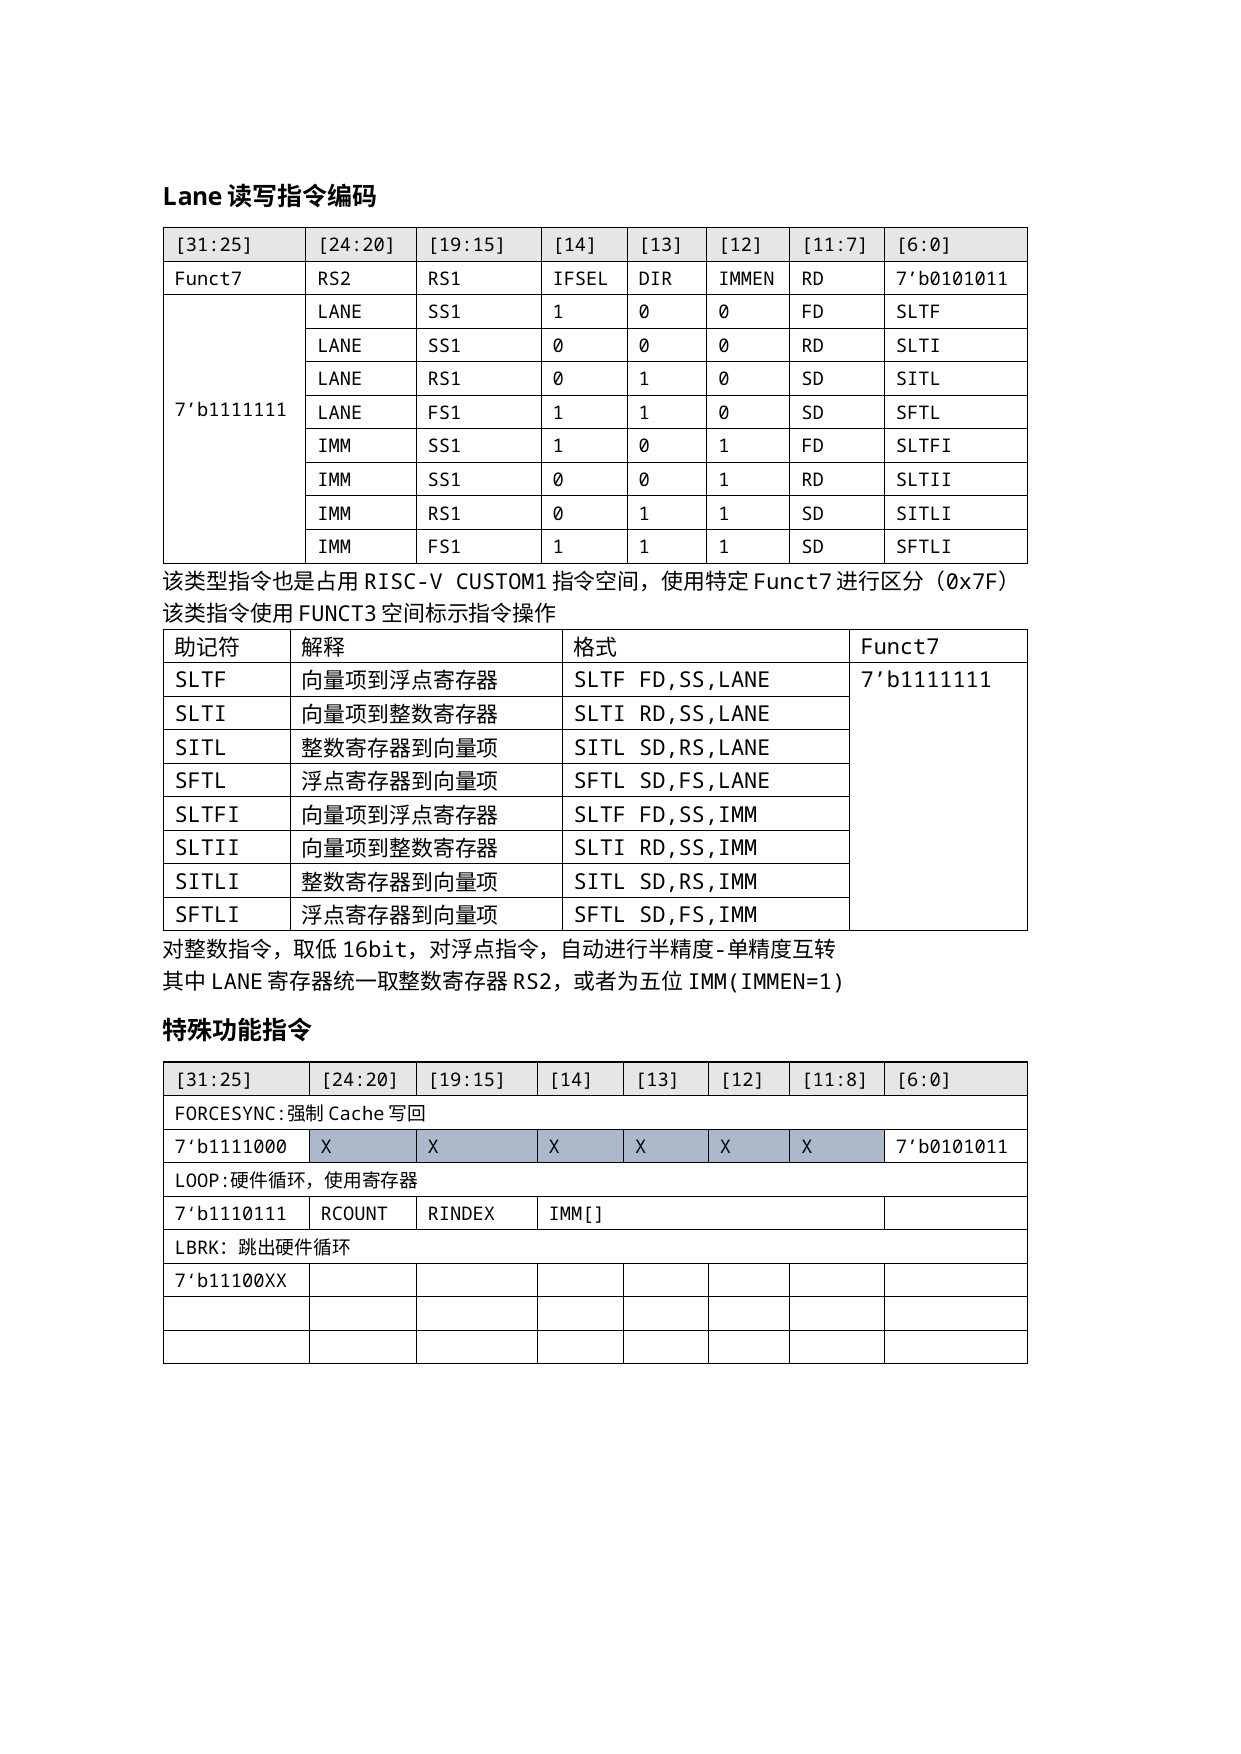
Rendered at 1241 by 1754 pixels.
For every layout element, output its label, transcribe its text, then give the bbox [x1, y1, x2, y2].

table_cell RS2 [306, 262, 416, 294]
table_cell FD [790, 429, 884, 462]
table_cell [790, 1331, 884, 1363]
table_cell SLTFI [885, 429, 1027, 462]
table_cell SFTL SD,FS,IMM [563, 898, 849, 930]
table_cell IMM [306, 496, 416, 529]
table_cell [624, 1297, 708, 1330]
table_cell X [538, 1130, 623, 1162]
table_cell IMM [306, 463, 416, 495]
table_cell 0 [542, 329, 627, 361]
table_cell SLTF FD,SS,IMM [563, 797, 849, 830]
table_cell [310, 1331, 416, 1363]
table_cell 1 [628, 362, 706, 395]
table_cell SD [790, 396, 884, 428]
table_cell [538, 1264, 623, 1296]
table_cell RS1 [417, 262, 541, 294]
table_cell 向量项到浮点寄存器 [291, 663, 562, 696]
text 对整数指令，取低16bit，对浮点指令，自动进行半精度-单精度互转 [162, 931, 1085, 964]
table_header [24:20] [306, 228, 416, 261]
table_cell RS1 [417, 496, 541, 529]
table_cell IFSEL [542, 262, 627, 294]
table_cell LOOP:硬件循环，使用寄存器 [164, 1163, 1027, 1196]
table_cell [709, 1264, 789, 1296]
table_cell SFTLI [164, 898, 290, 930]
table_cell SITLI [164, 864, 290, 897]
table_cell SLTI RD,SS,IMM [563, 831, 849, 863]
table_cell 0 [628, 429, 706, 462]
table_cell 1 [542, 429, 627, 462]
table_header [12] [707, 228, 789, 261]
table_cell SITL SD,RS,LANE [563, 730, 849, 763]
table_cell SLTF [885, 295, 1027, 328]
table_cell [885, 1197, 1027, 1229]
table_cell SFTLI [885, 530, 1027, 562]
table_cell 整数寄存器到向量项 [291, 864, 562, 897]
table_cell 0 [628, 463, 706, 495]
table_cell FORCESYNC:强制Cache写回 [164, 1096, 1027, 1128]
table_cell 0 [707, 329, 789, 361]
table_cell X [417, 1130, 537, 1162]
text 该类型指令也是占用RISC-V CUSTOM1指令空间，使用特定Funct7进行区分（0x7F） [162, 563, 1085, 596]
table_cell SITL [885, 362, 1027, 395]
table_cell SD [790, 530, 884, 562]
table_header [13] [628, 228, 706, 261]
table_header [11:8] [790, 1063, 884, 1095]
table_cell Funct7 [164, 262, 305, 294]
table_cell 1 [542, 295, 627, 328]
table_cell 向量项到整数寄存器 [291, 697, 562, 729]
table_cell SD [790, 362, 884, 395]
table_header [24:20] [310, 1063, 416, 1095]
table_cell RS1 [417, 362, 541, 395]
table_cell SLTFI [164, 797, 290, 830]
table_cell SS1 [417, 295, 541, 328]
table_cell [624, 1331, 708, 1363]
table_cell [417, 1297, 537, 1330]
text 其中LANE寄存器统一取整数寄存器RS2，或者为五位IMM(IMMEN=1) [162, 964, 1085, 996]
table_header 助记符 [164, 630, 290, 662]
table_cell 向量项到整数寄存器 [291, 831, 562, 863]
table_cell 1 [542, 396, 627, 428]
table_cell SITL [164, 730, 290, 763]
table_cell SLTI [885, 329, 1027, 361]
table_cell SLTF FD,SS,LANE [563, 663, 849, 696]
table_cell IMMEN [707, 262, 789, 294]
table_cell 1 [707, 463, 789, 495]
table_cell 浮点寄存器到向量项 [291, 898, 562, 930]
table_cell RINDEX [417, 1197, 537, 1229]
text 特殊功能指令 [162, 996, 1085, 1061]
table_cell [538, 1331, 623, 1363]
table_header Funct7 [850, 630, 1027, 662]
table_cell FD [790, 295, 884, 328]
text Lane读写指令编码 [162, 162, 1085, 227]
table_cell 7‘b1111000 [164, 1130, 309, 1162]
table_cell 0 [542, 362, 627, 395]
table_cell [885, 1264, 1027, 1296]
table_header [19:15] [417, 228, 541, 261]
table_cell [790, 1264, 884, 1296]
table_header 解释 [291, 630, 562, 662]
table_header [31:25] [164, 228, 305, 261]
table_cell 0 [542, 496, 627, 529]
table_cell SLTI [164, 697, 290, 729]
table_cell DIR [628, 262, 706, 294]
table_cell FS1 [417, 530, 541, 562]
table_cell SD [790, 496, 884, 529]
table_cell 0 [707, 295, 789, 328]
table_cell X [790, 1130, 884, 1162]
table_cell [885, 1297, 1027, 1330]
table_cell 7’b1111111 [164, 295, 305, 562]
table_header [14] [538, 1063, 623, 1095]
table_cell LANE [306, 396, 416, 428]
table_cell [790, 1297, 884, 1330]
table_cell SS1 [417, 429, 541, 462]
table_cell 1 [628, 530, 706, 562]
table_cell 1 [707, 429, 789, 462]
table_header [11:7] [790, 228, 884, 261]
table_cell 0 [542, 463, 627, 495]
table_cell X [310, 1130, 416, 1162]
table_cell 7‘b1110111 [164, 1197, 309, 1229]
table_cell [624, 1264, 708, 1296]
table_header [31:25] [164, 1063, 309, 1095]
table_cell LBRK：跳出硬件循环 [164, 1230, 1027, 1263]
table_header [12] [709, 1063, 789, 1095]
table_header [14] [542, 228, 627, 261]
table_cell SFTL SD,FS,LANE [563, 764, 849, 796]
table_header [6:0] [885, 228, 1027, 261]
table_cell RD [790, 262, 884, 294]
table_cell LANE [306, 329, 416, 361]
table_header [13] [624, 1063, 708, 1095]
table_cell [417, 1331, 537, 1363]
table_cell 7’b1111111 [850, 663, 1027, 930]
table_cell SLTII [885, 463, 1027, 495]
table_cell SITLI [885, 496, 1027, 529]
table_cell [310, 1264, 416, 1296]
table_cell 7’b0101011 [885, 1130, 1027, 1162]
table_cell 向量项到浮点寄存器 [291, 797, 562, 830]
table_cell X [709, 1130, 789, 1162]
table_cell [709, 1297, 789, 1330]
table_cell RD [790, 463, 884, 495]
table_header [19:15] [417, 1063, 537, 1095]
table_cell RCOUNT [310, 1197, 416, 1229]
table_cell [885, 1331, 1027, 1363]
table_cell 0 [707, 396, 789, 428]
table_cell 0 [628, 329, 706, 361]
table_cell [538, 1297, 623, 1330]
table_cell IMM [306, 530, 416, 562]
text 该类指令使用FUNCT3空间标示指令操作 [162, 596, 1085, 628]
table_cell LANE [306, 295, 416, 328]
table_cell SLTI RD,SS,LANE [563, 697, 849, 729]
table_cell 浮点寄存器到向量项 [291, 764, 562, 796]
table_cell SFTL [164, 764, 290, 796]
table_cell 1 [628, 496, 706, 529]
table_cell X [624, 1130, 708, 1162]
table_header 格式 [563, 630, 849, 662]
table_cell [310, 1297, 416, 1330]
table_cell 0 [707, 362, 789, 395]
table_cell [164, 1297, 309, 1330]
table_cell 1 [707, 496, 789, 529]
table_cell 0 [628, 295, 706, 328]
table_cell 1 [707, 530, 789, 562]
table_cell SS1 [417, 329, 541, 361]
table_cell 1 [542, 530, 627, 562]
table_cell [164, 1331, 309, 1363]
table_cell SLTF [164, 663, 290, 696]
table_cell IMM [306, 429, 416, 462]
table_cell SITL SD,RS,IMM [563, 864, 849, 897]
table_cell RD [790, 329, 884, 361]
table_cell 1 [628, 396, 706, 428]
table_cell LANE [306, 362, 416, 395]
table_cell FS1 [417, 396, 541, 428]
table_header [6:0] [885, 1063, 1027, 1095]
table_cell SLTII [164, 831, 290, 863]
table_cell IMM[] [538, 1197, 884, 1229]
table_cell [709, 1331, 789, 1363]
table_cell SFTL [885, 396, 1027, 428]
table_cell 整数寄存器到向量项 [291, 730, 562, 763]
table_cell SS1 [417, 463, 541, 495]
table_cell 7‘b11100XX [164, 1264, 309, 1296]
table_cell 7’b0101011 [885, 262, 1027, 294]
table_cell [417, 1264, 537, 1296]
